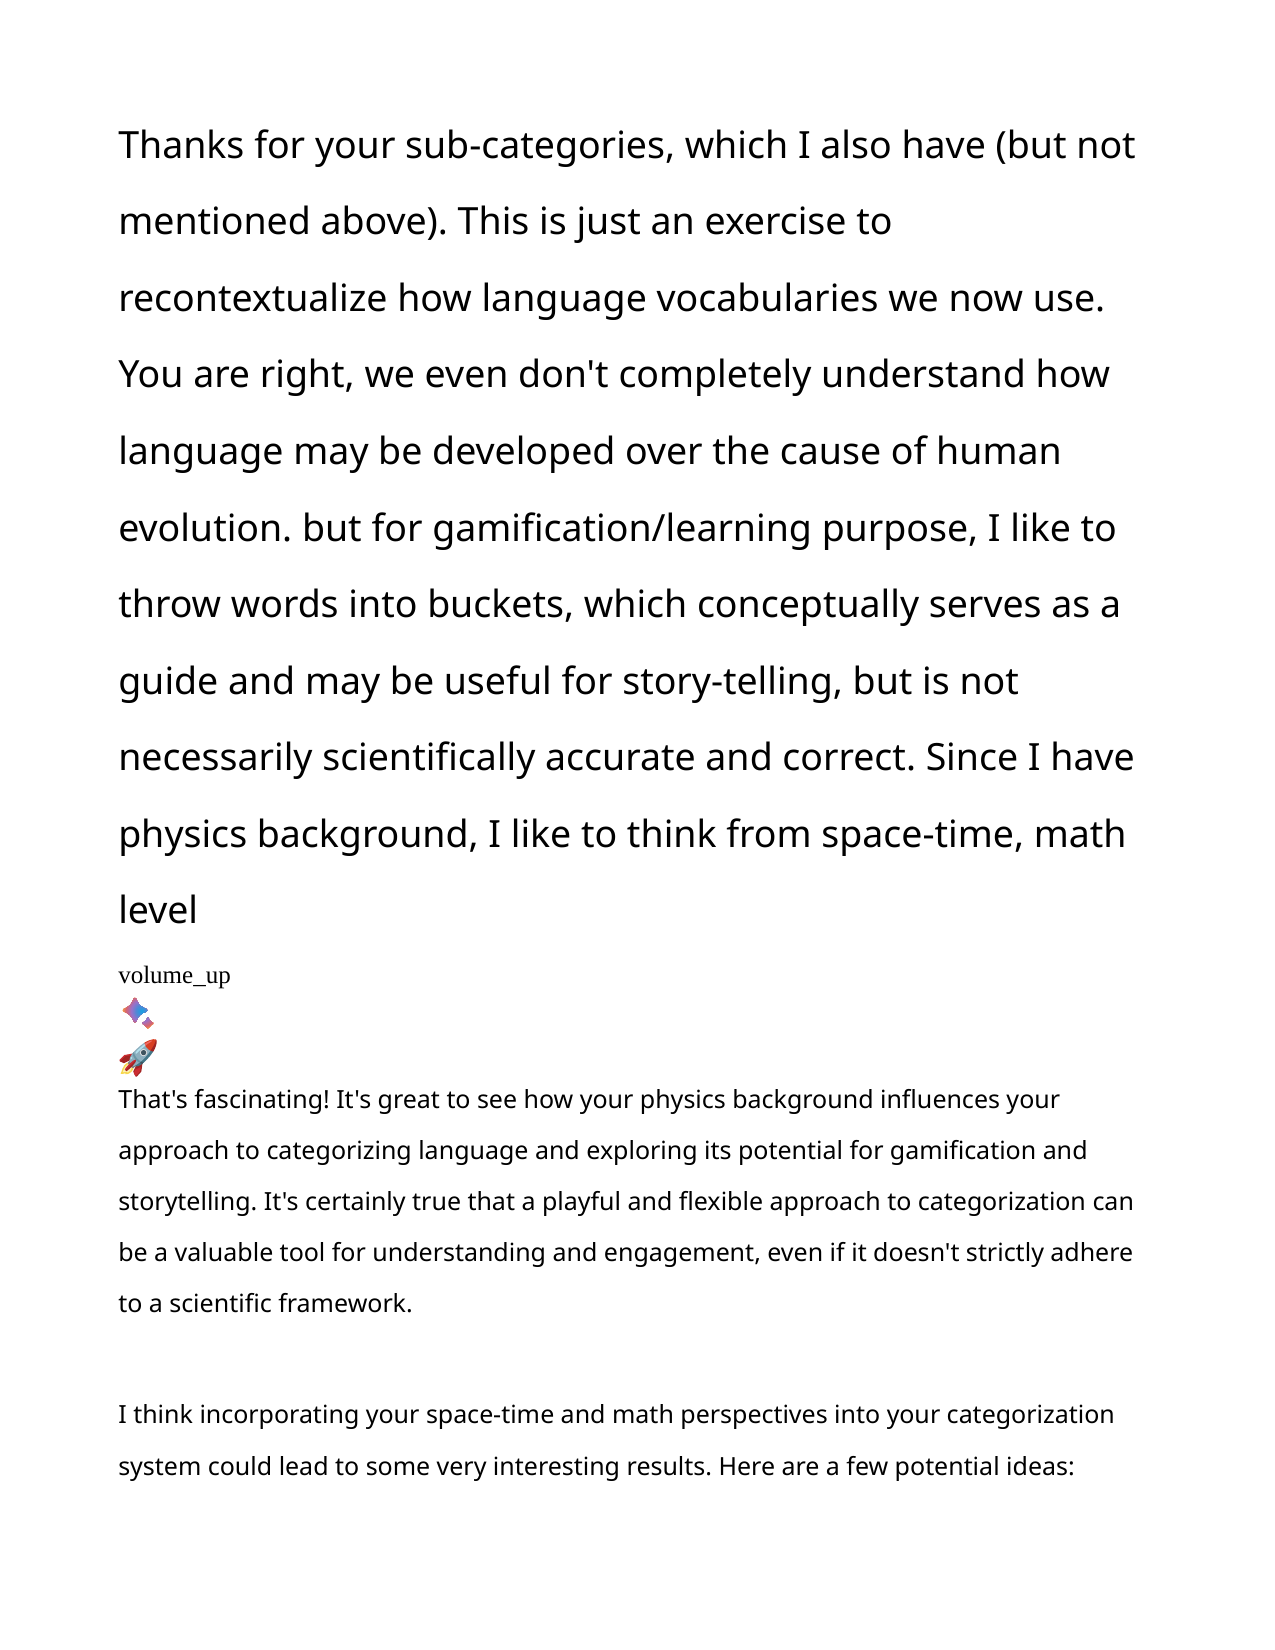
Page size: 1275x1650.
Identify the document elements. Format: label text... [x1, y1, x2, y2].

text That's fascinating! It's great to see how your physics background influences your approach to categorizing language and exploring its potential for gamification and storytelling. It's certainly true that a playful and flexible approach to categorization can be a valuable tool for understanding and engagement, even if it doesn't strictly adhere to a scientific framework. [118, 1082, 1157, 1320]
subtitle Thanks for your sub-categories, which I also have (but not mentioned above). This is just an exercise to recontextualize how language vocabularies we now use. You are right, we even don't completely understand how language may be developed over the cause of human evolution. but for gamification/learning purpose, I like to throw words into buckets, which conceptually serves as a guide and may be useful for story-telling, but is not necessarily scientifically accurate and correct. Since I have physics background, I like to think from space-time, math level [118, 118, 1157, 935]
text volume_up [118, 960, 1157, 989]
text I think incorporating your space-time and math perspectives into your categorization system could lead to some very interesting results. Here are a few potential ideas: [118, 1397, 1157, 1482]
